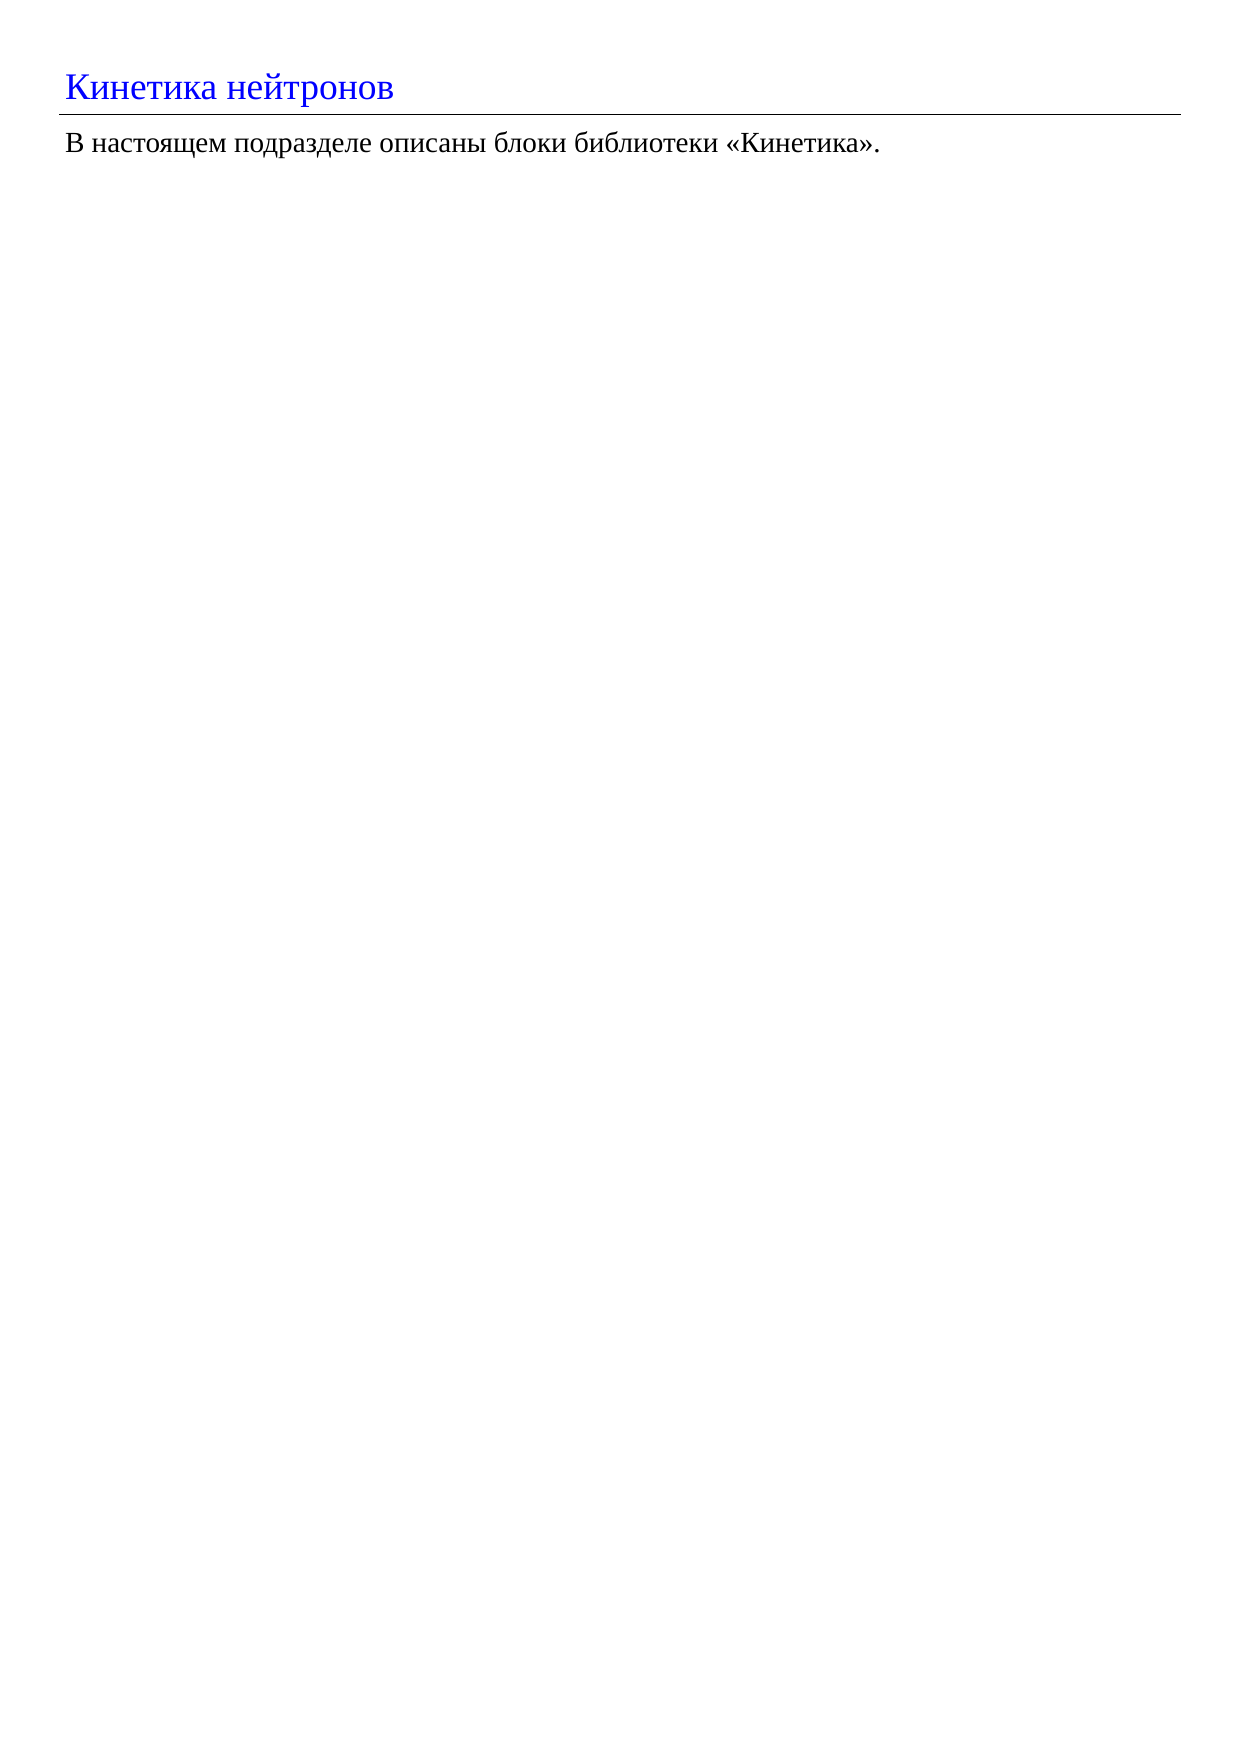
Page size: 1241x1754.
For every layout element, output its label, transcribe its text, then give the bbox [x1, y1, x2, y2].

table_header Кинетика нейтронов [59, 59, 1181, 114]
table_cell В настоящем подразделе описаны блоки библиотеки «Кинетика». [59, 115, 1181, 171]
